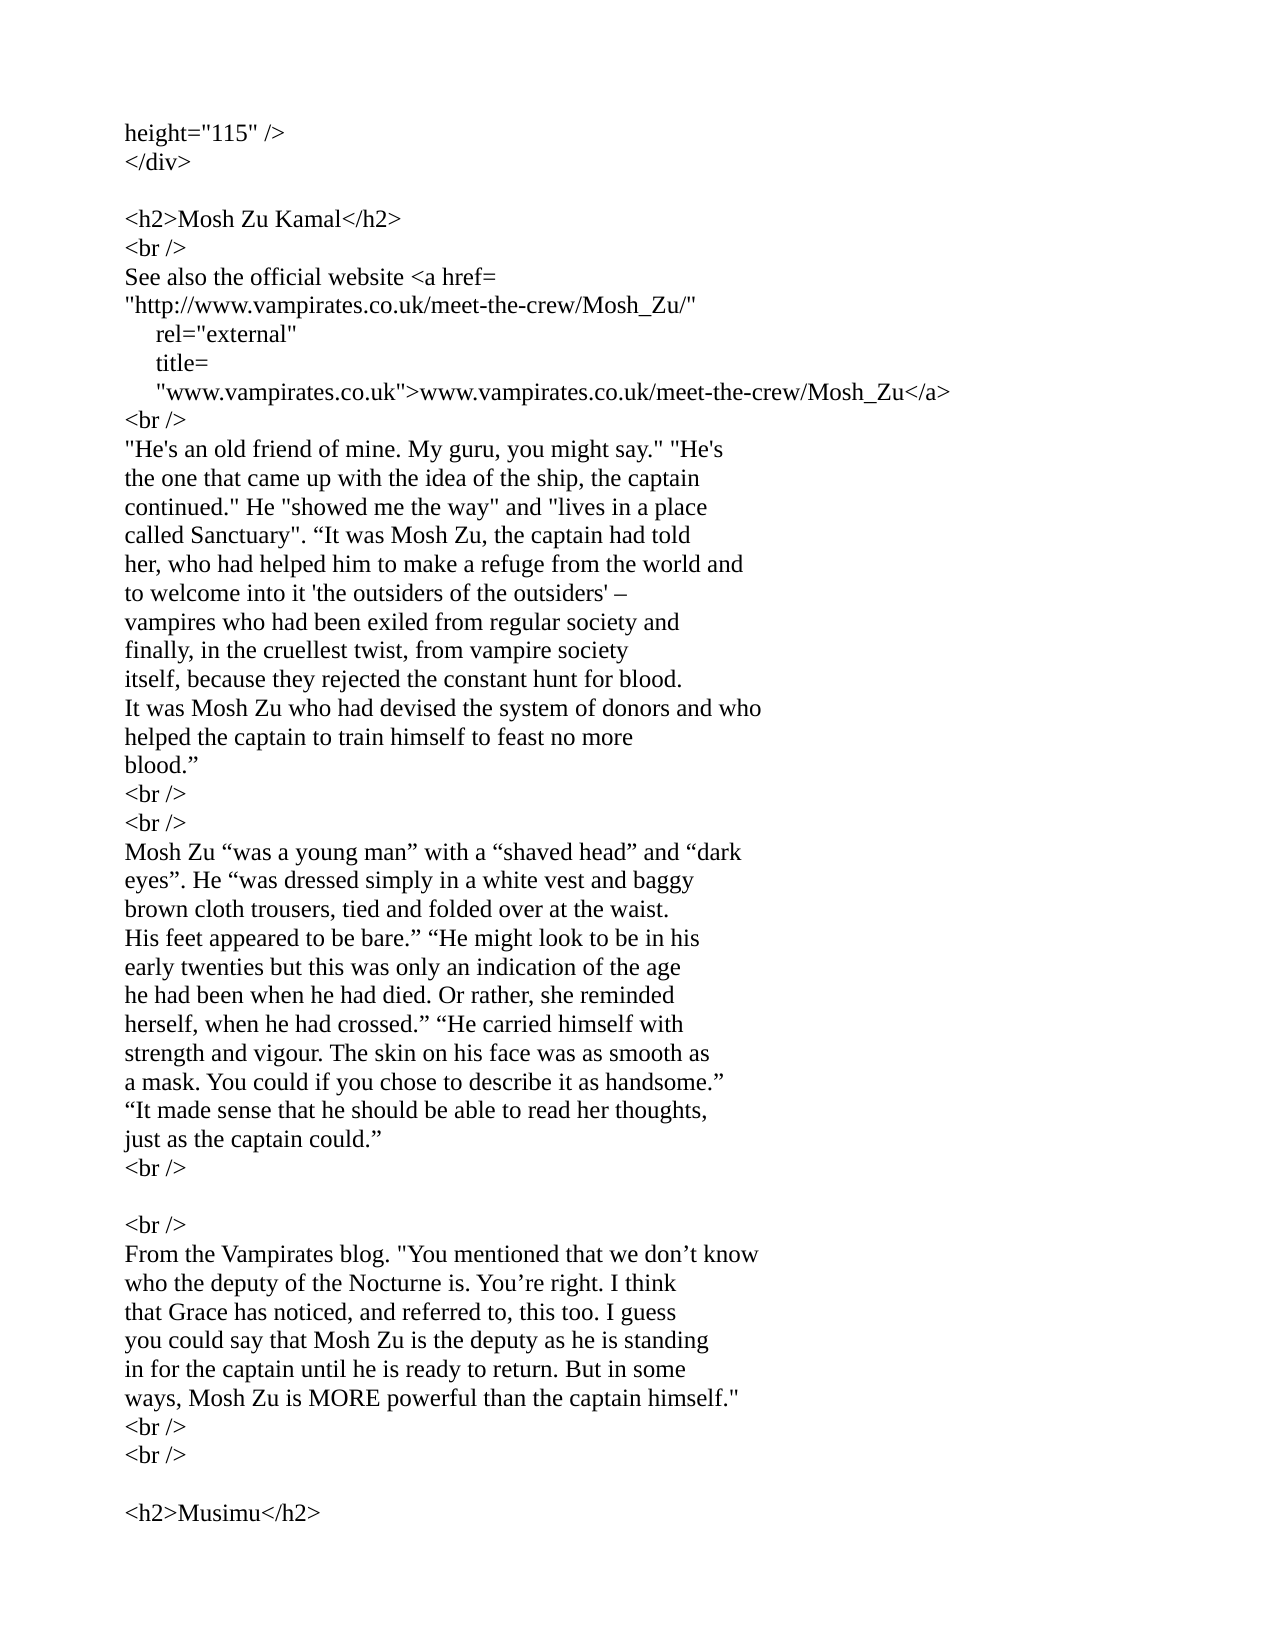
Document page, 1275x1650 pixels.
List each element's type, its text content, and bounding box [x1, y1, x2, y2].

text the one that came up with the idea of the ship, the captain [118, 463, 1157, 492]
text called Sanctuary". “It was Mosh Zu, the captain had told [118, 521, 1157, 549]
text rel="external" [118, 319, 1157, 348]
text vampires who had been exiled from regular society and [118, 607, 1157, 636]
text early twenties but this was only an indication of the age [118, 952, 1157, 981]
text </div> [118, 147, 1157, 176]
text helped the captain to train himself to feast no more [118, 722, 1157, 751]
text <br /> [118, 1412, 1157, 1441]
text "http://www.vampirates.co.uk/meet-the-crew/Mosh_Zu/" [118, 291, 1157, 319]
text <br /> [118, 779, 1157, 808]
text It was Mosh Zu who had devised the system of donors and who [118, 693, 1157, 722]
text continued." He "showed me the way" and "lives in a place [118, 492, 1157, 521]
text strength and vigour. The skin on his face was as smooth as [118, 1038, 1157, 1067]
text that Grace has noticed, and referred to, this too. I guess [118, 1297, 1157, 1326]
text <br /> [118, 1211, 1157, 1239]
text who the deputy of the Nocturne is. You’re right. I think [118, 1268, 1157, 1297]
text just as the captain could.” [118, 1124, 1157, 1153]
text <br /> [118, 808, 1157, 837]
text finally, in the cruellest twist, from vampire society [118, 636, 1157, 664]
text brown cloth trousers, tied and folded over at the waist. [118, 894, 1157, 923]
text to welcome into it 'the outsiders of the outsiders' – [118, 578, 1157, 607]
text blood.” [118, 751, 1157, 779]
text <h2>Mosh Zu Kamal</h2> [118, 204, 1157, 233]
text itself, because they rejected the constant hunt for blood. [118, 664, 1157, 693]
text <br /> [118, 1153, 1157, 1182]
text eyes”. He “was dressed simply in a white vest and baggy [118, 866, 1157, 894]
text "www.vampirates.co.uk">www.vampirates.co.uk/meet-the-crew/Mosh_Zu</a> [118, 377, 1157, 406]
text <br /> [118, 1441, 1157, 1469]
text “It made sense that he should be able to read her thoughts, [118, 1096, 1157, 1124]
text herself, when he had crossed.” “He carried himself with [118, 1009, 1157, 1038]
text a mask. You could if you chose to describe it as handsome.” [118, 1067, 1157, 1096]
text <br /> [118, 406, 1157, 434]
text From the Vampirates blog. "You mentioned that we don’t know [118, 1239, 1157, 1268]
text he had been when he had died. Or rather, she reminded [118, 981, 1157, 1009]
text <br /> [118, 233, 1157, 262]
text title= [118, 348, 1157, 377]
text ways, Mosh Zu is MORE powerful than the captain himself." [118, 1383, 1157, 1412]
text See also the official website <a href= [118, 262, 1157, 291]
text height="115" /> [118, 118, 1157, 147]
text her, who had helped him to make a refuge from the world and [118, 549, 1157, 578]
text you could say that Mosh Zu is the deputy as he is standing [118, 1326, 1157, 1354]
text <h2>Musimu</h2> [118, 1498, 1157, 1527]
text "He's an old friend of mine. My guru, you might say." "He's [118, 434, 1157, 463]
text Mosh Zu “was a young man” with a “shaved head” and “dark [118, 837, 1157, 866]
text in for the captain until he is ready to return. But in some [118, 1354, 1157, 1383]
text His feet appeared to be bare.” “He might look to be in his [118, 923, 1157, 952]
